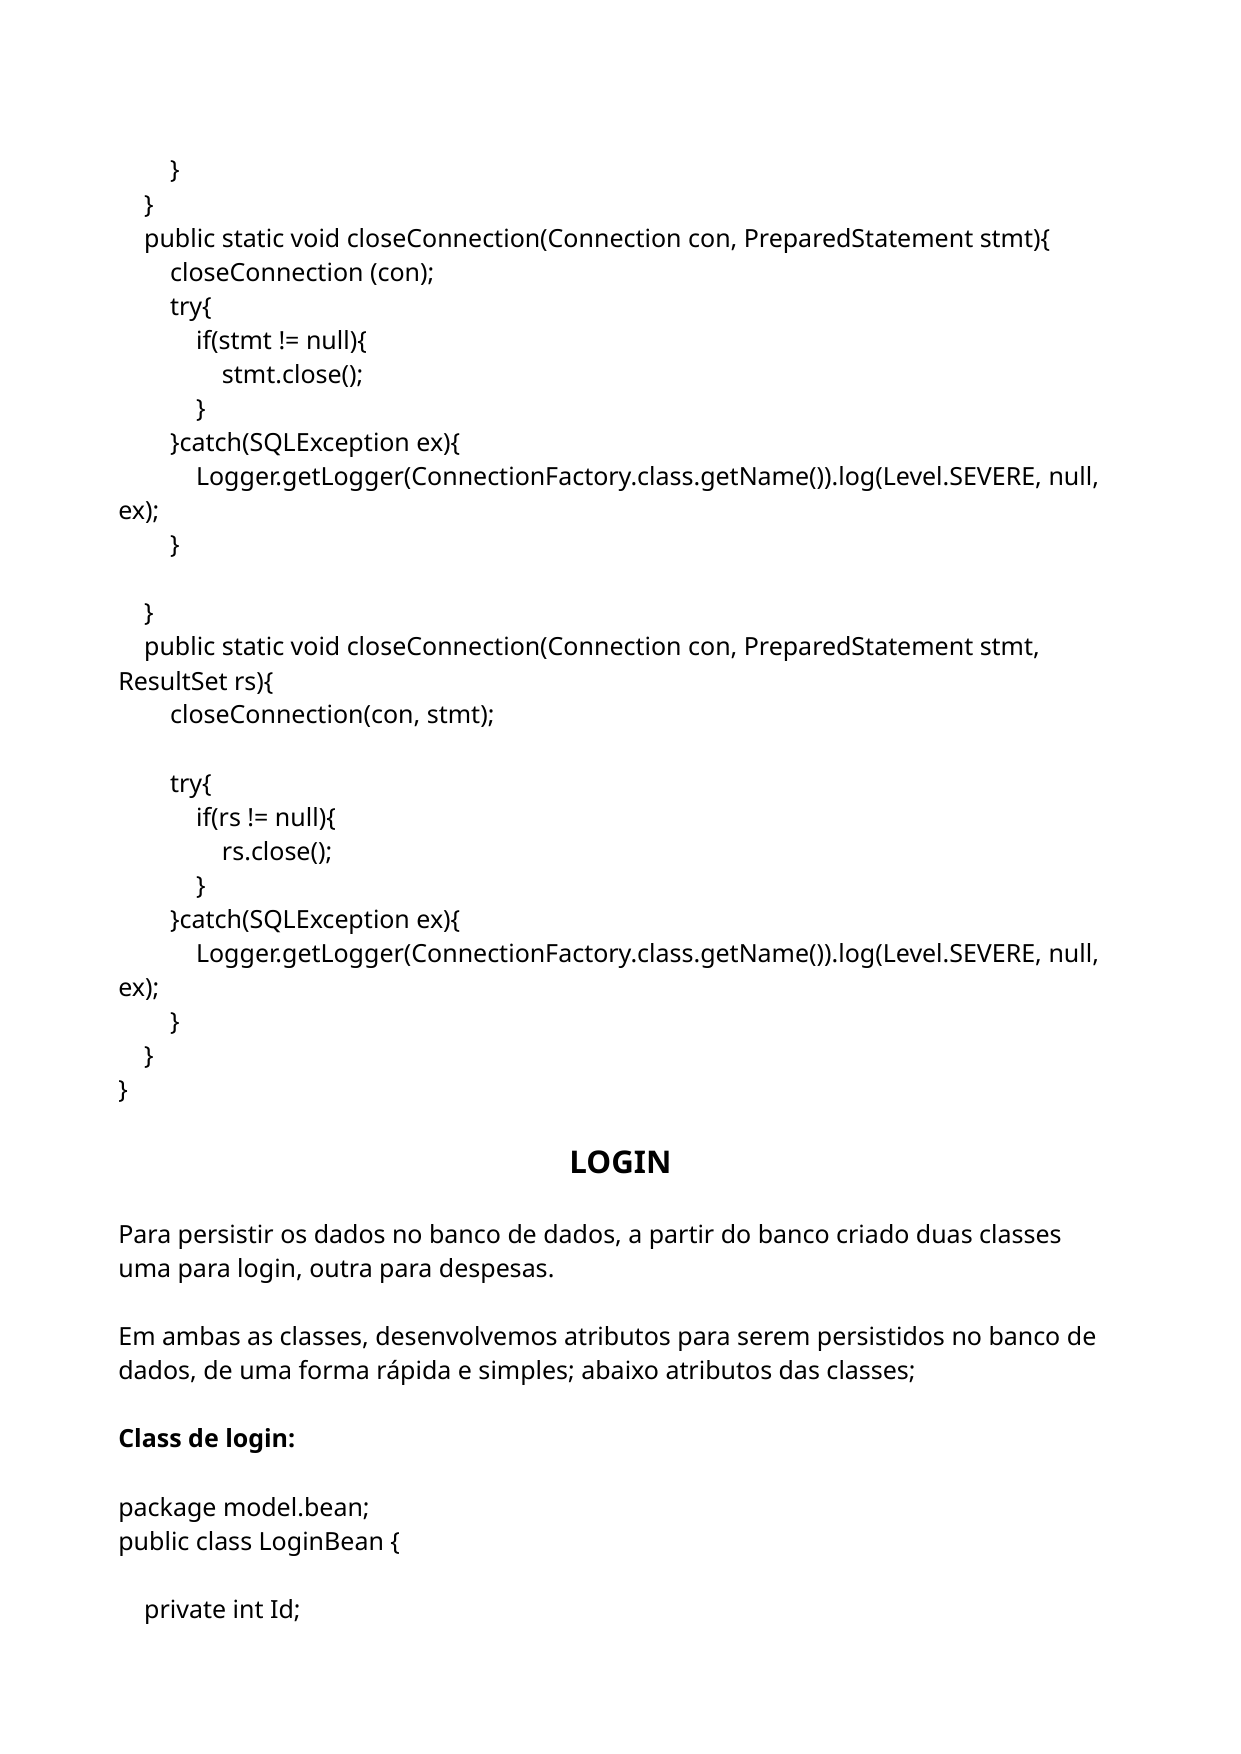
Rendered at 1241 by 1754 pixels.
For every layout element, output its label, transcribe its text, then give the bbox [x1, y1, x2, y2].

text try{ [118, 288, 1122, 322]
text Para persistir os dados no banco de dados, a partir do banco criado duas classes [118, 1217, 1122, 1251]
text public static void closeConnection(Connection con, PreparedStatement stmt){ [118, 220, 1122, 254]
text Logger.getLogger(ConnectionFactory.class.getName()).log(Level.SEVERE, null, ex); [118, 936, 1122, 1004]
text public class LoginBean { [118, 1523, 1122, 1557]
text rs.close(); [118, 833, 1122, 867]
text uma para login, outra para despesas. [118, 1251, 1122, 1285]
text public static void closeConnection(Connection con, PreparedStatement stmt, ResultSet rs){ [118, 629, 1122, 697]
text closeConnection(con, stmt); [118, 697, 1122, 731]
text Logger.getLogger(ConnectionFactory.class.getName()).log(Level.SEVERE, null, ex); [118, 459, 1122, 527]
text LOGIN [118, 1140, 1122, 1183]
text if(rs != null){ [118, 799, 1122, 833]
text Class de login: [118, 1421, 1122, 1455]
text closeConnection (con); [118, 254, 1122, 288]
text } [118, 186, 1122, 220]
text } [118, 1004, 1122, 1038]
text try{ [118, 765, 1122, 799]
text } [118, 152, 1122, 186]
text private int Id; [118, 1591, 1122, 1625]
text package model.bean; [118, 1489, 1122, 1523]
text } [118, 527, 1122, 561]
text }catch(SQLException ex){ [118, 425, 1122, 459]
text } [118, 1038, 1122, 1072]
text } [118, 1072, 1122, 1106]
text } [118, 391, 1122, 425]
text Em ambas as classes, desenvolvemos atributos para serem persistidos no banco de dados, de uma forma rápida e simples; abaixo atributos das classes; [118, 1319, 1122, 1387]
text stmt.close(); [118, 357, 1122, 391]
text }catch(SQLException ex){ [118, 902, 1122, 936]
text if(stmt != null){ [118, 322, 1122, 357]
text } [118, 595, 1122, 629]
text } [118, 867, 1122, 902]
